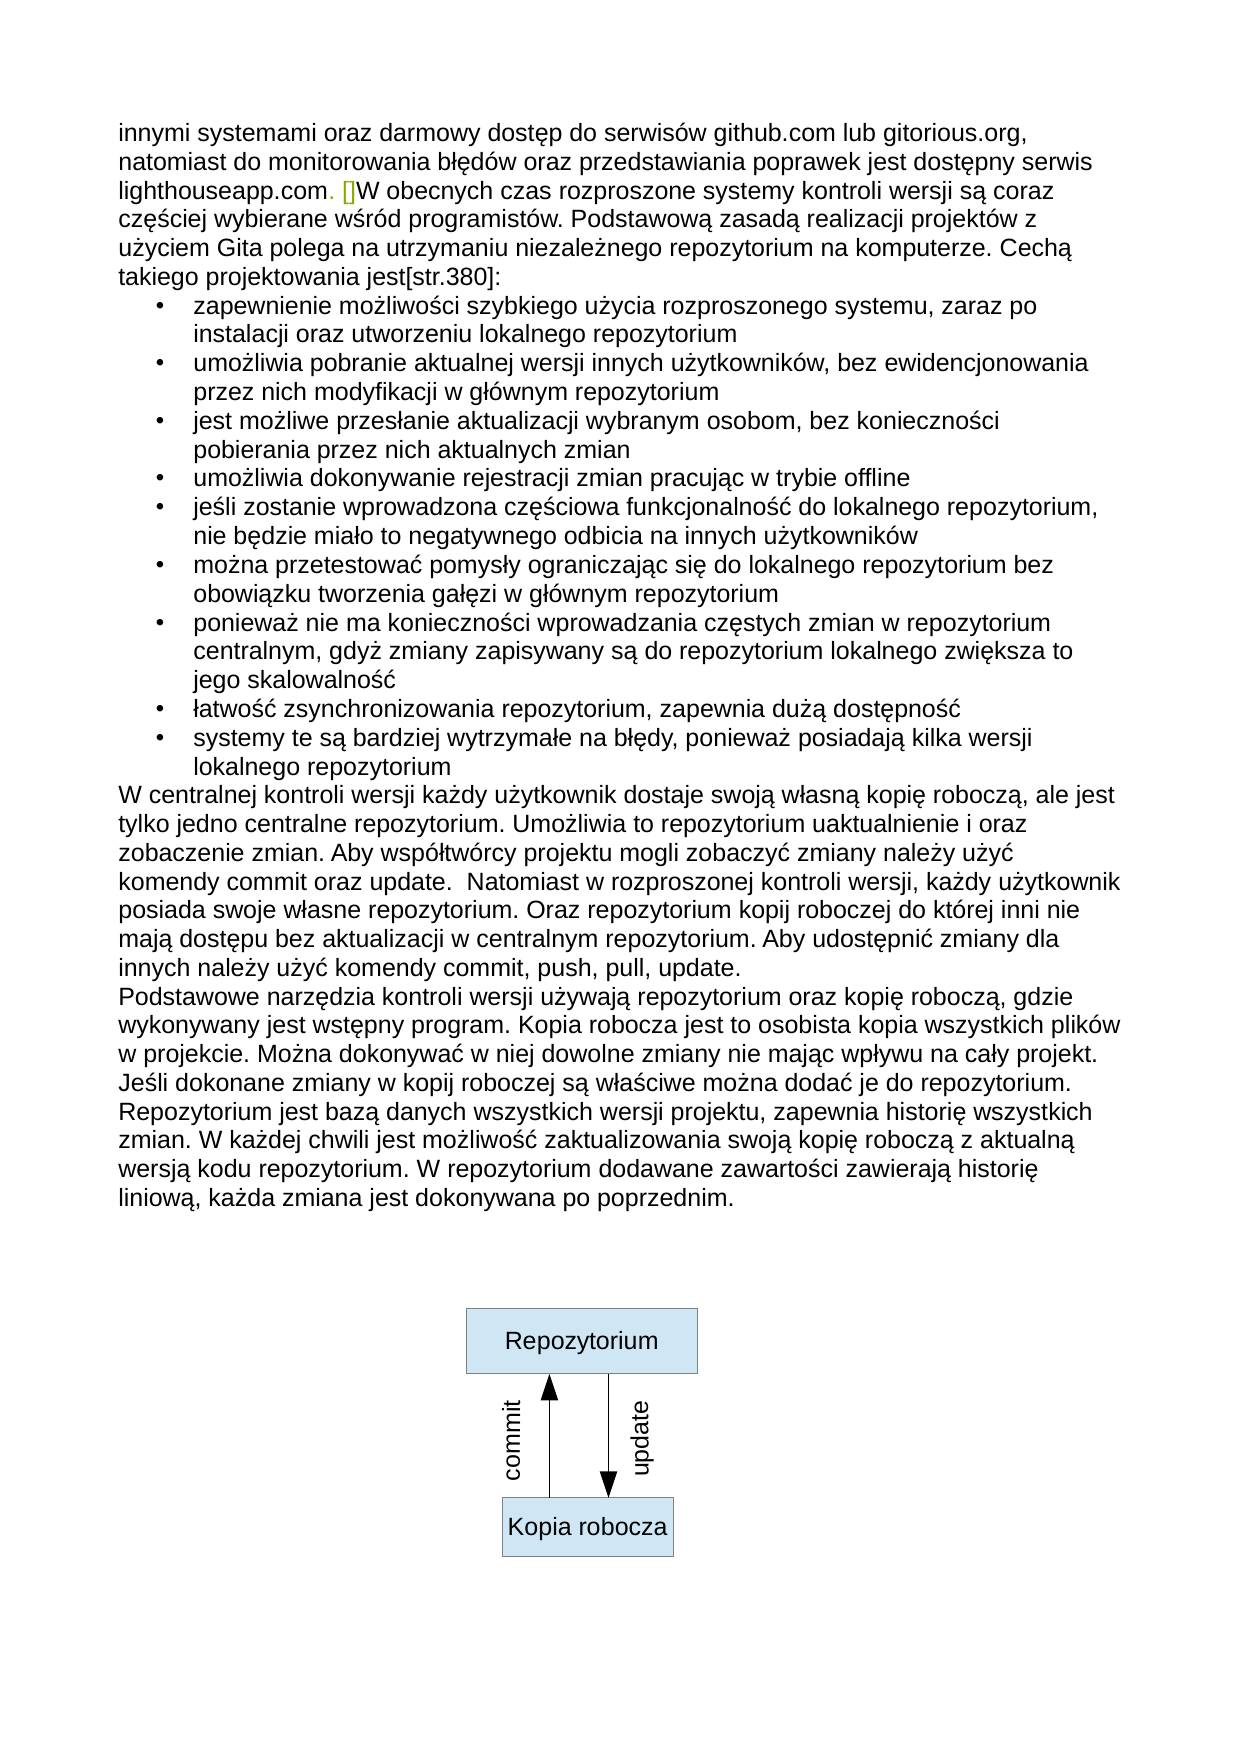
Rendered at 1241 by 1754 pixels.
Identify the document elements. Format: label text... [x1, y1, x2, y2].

list zapewnienie możliwości szybkiego użycia rozproszonego systemu, zaraz po instalacji oraz utworzeniu lokalnego repozytorium [156, 291, 1122, 348]
list umożliwia dokonywanie rejestracji zmian pracując w trybie offline [156, 463, 1122, 492]
text Podstawowe narzędzia kontroli wersji używają repozytorium oraz kopię roboczą, gdzie wykonywany jest wstępny program. Kopia robocza jest to osobista kopia wszystkich plików w projekcie. Można dokonywać w niej dowolne zmiany nie mając wpływu na cały projekt. Jeśli dokonane zmiany w kopij roboczej są właściwe można dodać je do repozytorium. Repozytorium jest bazą danych wszystkich wersji projektu, zapewnia historię wszystkich zmian. W każdej chwili jest możliwość zaktualizowania swoją kopię roboczą z aktualną wersją kodu repozytorium. W repozytorium dodawane zawartości zawierają historię liniową, każda zmiana jest dokonywana po poprzednim. [118, 982, 1122, 1212]
text innymi systemami oraz darmowy dostęp do serwisów github.com lub gitorious.org, natomiast do monitorowania błędów oraz przedstawiania poprawek jest dostępny serwis lighthouseapp.com. []W obecnych czas rozproszone systemy kontroli wersji są coraz częściej wybierane wśród programistów. Podstawową zasadą realizacji projektów z użyciem Gita polega na utrzymaniu niezależnego repozytorium na komputerze. Cechą takiego projektowania jest[str.380]: [118, 118, 1122, 291]
list można przetestować pomysły ograniczając się do lokalnego repozytorium bez obowiązku tworzenia gałęzi w głównym repozytorium [156, 550, 1122, 607]
list jest możliwe przesłanie aktualizacji wybranym osobom, bez konieczności pobierania przez nich aktualnych zmian [156, 406, 1122, 463]
list umożliwia pobranie aktualnej wersji innych użytkowników, bez ewidencjonowania przez nich modyfikacji w głównym repozytorium [156, 348, 1122, 406]
list systemy te są bardziej wytrzymałe na błędy, ponieważ posiadają kilka wersji lokalnego repozytorium [156, 723, 1122, 780]
list jeśli zostanie wprowadzona częściowa funkcjonalność do lokalnego repozytorium, nie będzie miało to negatywnego odbicia na innych użytkowników [156, 492, 1122, 550]
list łatwość zsynchronizowania repozytorium, zapewnia dużą dostępność [156, 694, 1122, 723]
text W centralnej kontroli wersji każdy użytkownik dostaje swoją własną kopię roboczą, ale jest tylko jedno centralne repozytorium. Umożliwia to repozytorium uaktualnienie i oraz zobaczenie zmian. Aby współtwórcy projektu mogli zobaczyć zmiany należy użyć komendy commit oraz update. Natomiast w rozproszonej kontroli wersji, każdy użytkownik posiada swoje własne repozytorium. Oraz repozytorium kopij roboczej do której inni nie mają dostępu bez aktualizacji w centralnym repozytorium. Aby udostępnić zmiany dla innych należy użyć komendy commit, push, pull, update. [118, 780, 1122, 982]
list ponieważ nie ma konieczności wprowadzania częstych zmian w repozytorium centralnym, gdyż zmiany zapisywany są do repozytorium lokalnego zwiększa to jego skalowalność [156, 607, 1122, 694]
